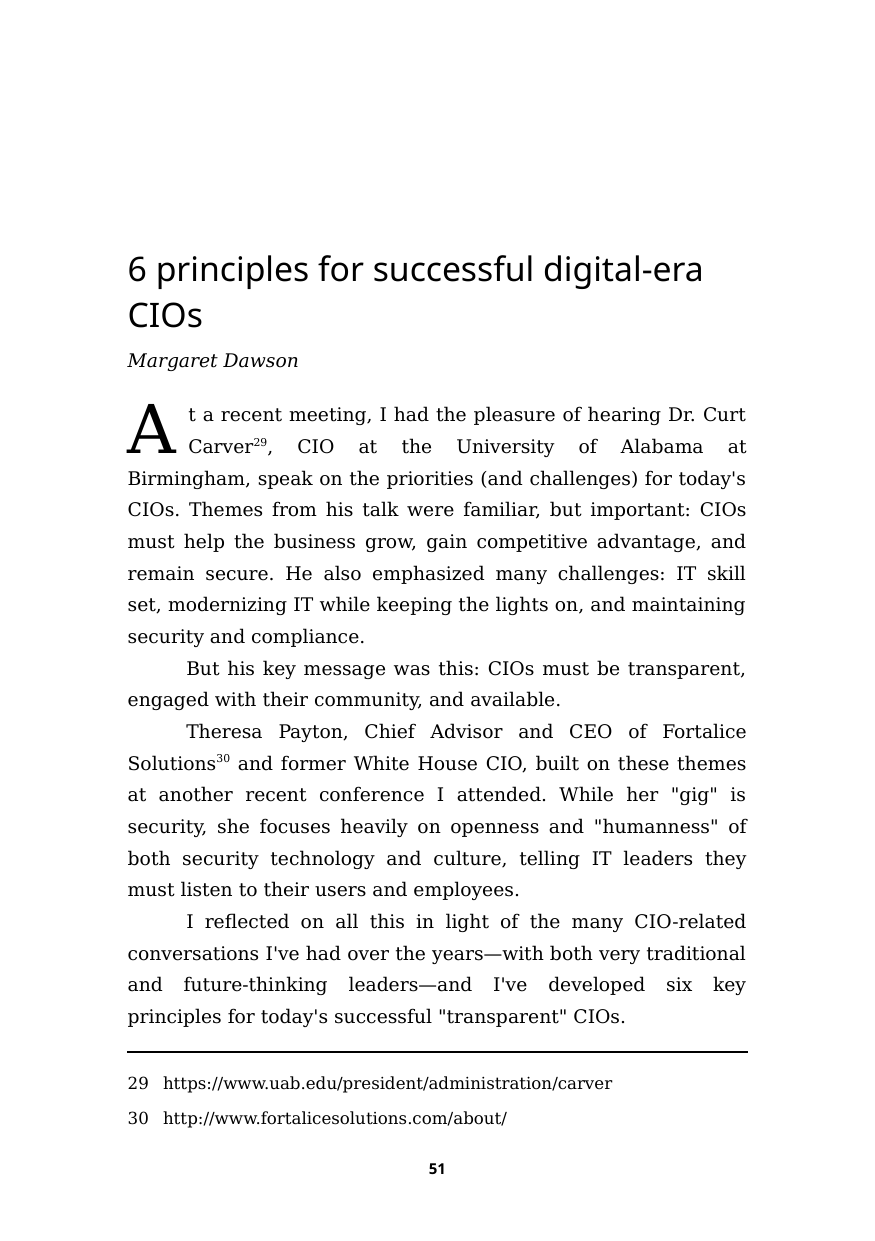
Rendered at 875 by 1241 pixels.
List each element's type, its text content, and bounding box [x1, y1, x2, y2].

subtitle 6 principles for successful digital-era CIOs [127, 246, 747, 338]
text I reflected on all this in light of the many CIO-related conversations I've had over the years—with both very traditional and future-thinking leaders—and I've developed six key principles for today's successful "transparent" CIOs. [127, 911, 747, 1028]
text Theresa Payton, Chief Advisor and CEO of Fortalice Solutions and former White House CIO, built on these themes at another recent conference I attended. While her "gig" is security, she focuses heavily on openness and "humanness" of both security technology and culture, telling IT leaders they must listen to their users and employees. [127, 721, 747, 901]
text https://www.uab.edu/president/administration/carver [127, 1074, 747, 1094]
text But his key message was this: CIOs must be transparent, engaged with their community, and available. [127, 658, 747, 711]
text http://www.fortalicesolutions.com/about/ [127, 1109, 747, 1128]
text Margaret Dawson [127, 350, 747, 372]
text At a recent meeting, I had the pleasure of hearing Dr. Curt Carver, CIO at the University of Alabama at Birmingham, speak on the priorities (and challenges) for today's CIOs. Themes from his talk were familiar, but important: CIOs must help the business grow, gain competitive advantage, and remain secure. He also emphasized many challenges: IT skill set, modernizing IT while keeping the lights on, and maintaining security and compliance. [127, 404, 747, 648]
